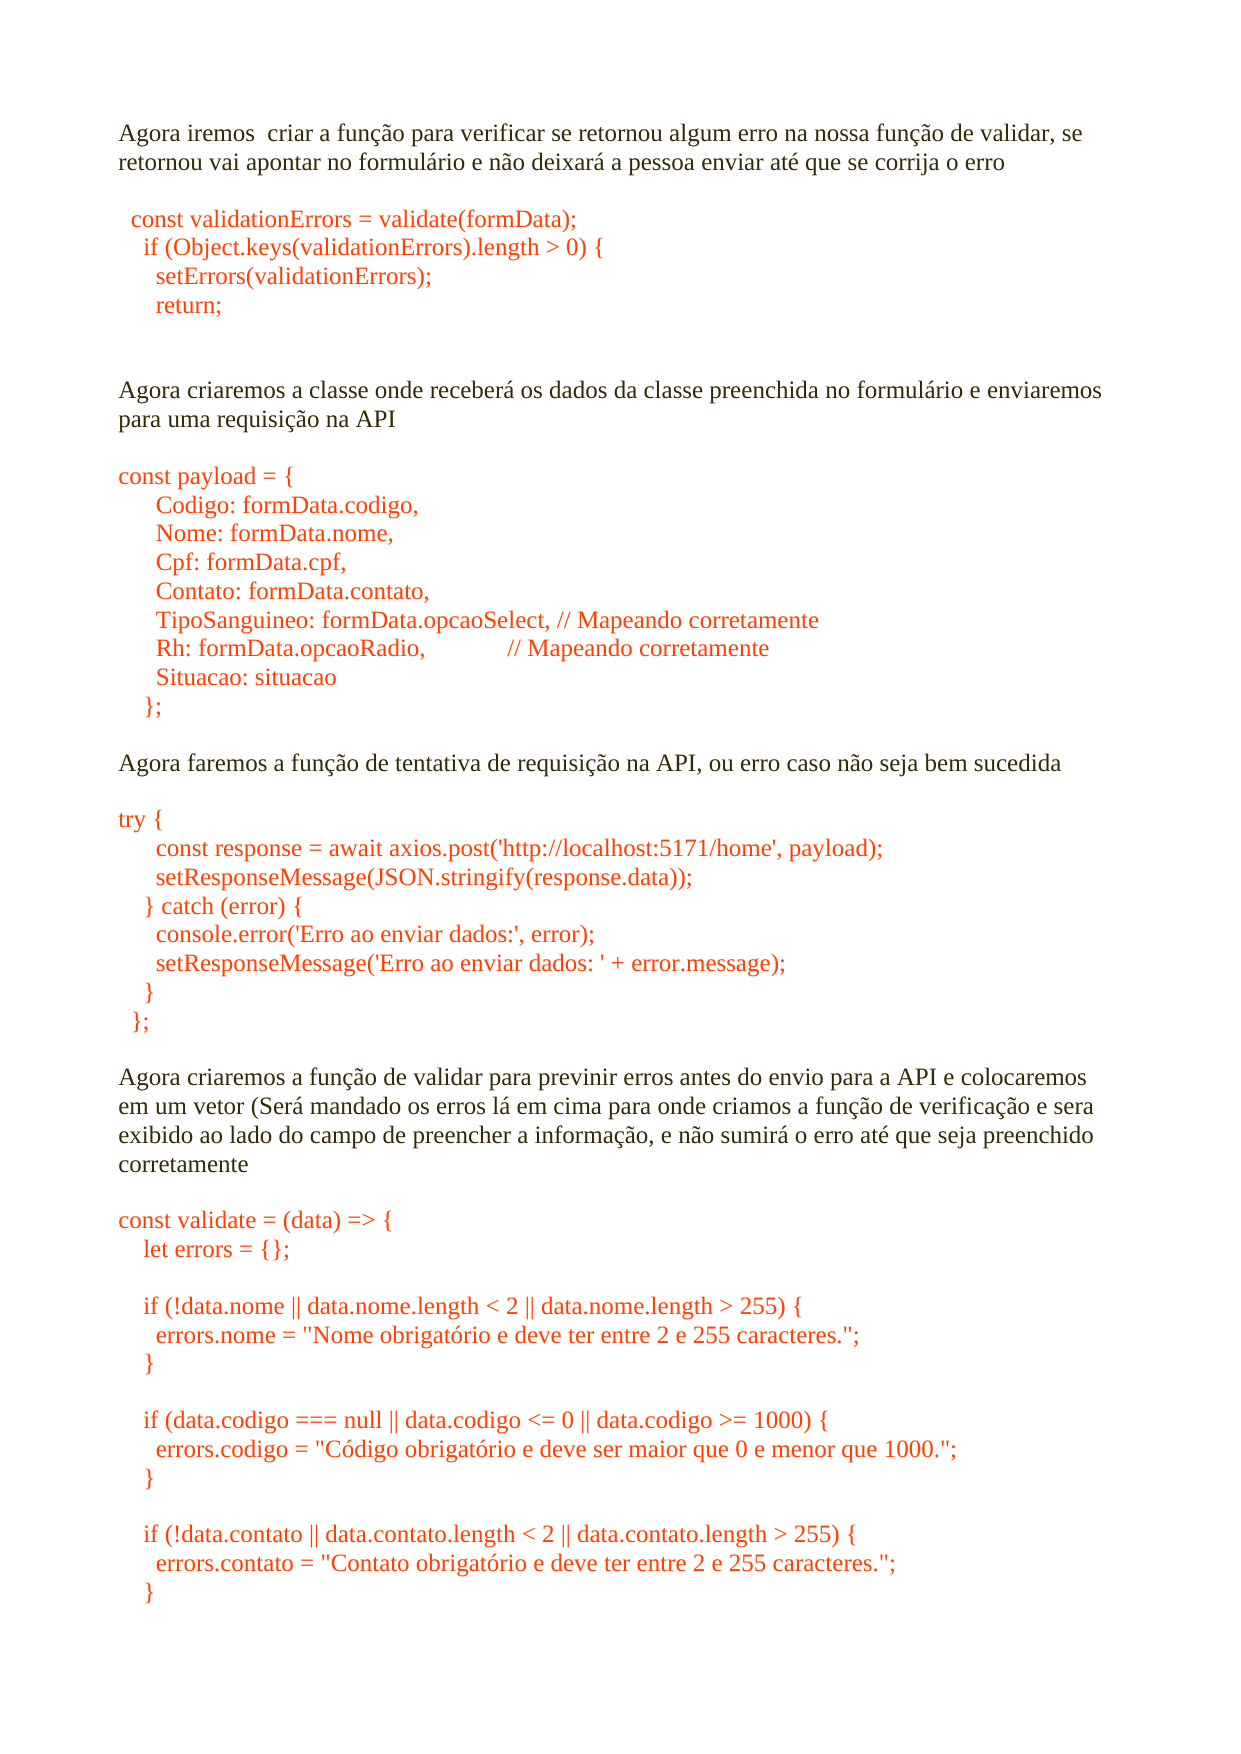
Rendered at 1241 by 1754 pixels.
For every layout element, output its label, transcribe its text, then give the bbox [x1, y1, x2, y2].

text Agora iremos criar a função para verificar se retornou algum erro na nossa função de validar, se retornou vai apontar no formulário e não deixará a pessoa enviar até que se corrija o erro [118, 118, 1122, 176]
text setErrors(validationErrors); [118, 261, 1122, 290]
text Codigo: formData.codigo, [118, 490, 1122, 518]
text }; [118, 691, 1122, 720]
text TipoSanguineo: formData.opcaoSelect, // Mapeando corretamente [118, 605, 1122, 633]
text setResponseMessage('Erro ao enviar dados: ' + error.message); [118, 948, 1122, 977]
text const validate = (data) => { [118, 1206, 1122, 1234]
text Agora criaremos a função de validar para previnir erros antes do envio para a API e colocaremos em um vetor (Será mandado os erros lá em cima para onde criamos a função de verificação e sera exibido ao lado do campo de preencher a informação, e não sumirá o erro até que seja preenchido corretamente [118, 1062, 1122, 1177]
text } [118, 1577, 1122, 1606]
text Agora faremos a função de tentativa de requisição na API, ou erro caso não seja bem sucedida [118, 748, 1122, 776]
text const validationErrors = validate(formData); [118, 204, 1122, 232]
text } [118, 1463, 1122, 1492]
text errors.contato = "Contato obrigatório e deve ter entre 2 e 255 caracteres."; [118, 1548, 1122, 1577]
text if (!data.contato || data.contato.length < 2 || data.contato.length > 255) { [118, 1519, 1122, 1548]
text const response = await axios.post('http://localhost:5171/home', payload); [118, 833, 1122, 862]
text let errors = {}; [118, 1234, 1122, 1263]
text console.error('Erro ao enviar dados:', error); [118, 919, 1122, 948]
text setResponseMessage(JSON.stringify(response.data)); [118, 862, 1122, 891]
text } catch (error) { [118, 891, 1122, 919]
text } [118, 977, 1122, 1006]
text Cpf: formData.cpf, [118, 547, 1122, 576]
text return; [118, 290, 1122, 319]
text if (Object.keys(validationErrors).length > 0) { [118, 232, 1122, 261]
text Nome: formData.nome, [118, 518, 1122, 547]
text errors.codigo = "Código obrigatório e deve ser maior que 0 e menor que 1000."; [118, 1434, 1122, 1463]
text errors.nome = "Nome obrigatório e deve ter entre 2 e 255 caracteres."; [118, 1320, 1122, 1348]
text } [118, 1348, 1122, 1377]
text const payload = { [118, 461, 1122, 490]
text if (data.codigo === null || data.codigo <= 0 || data.codigo >= 1000) { [118, 1405, 1122, 1434]
text Contato: formData.contato, [118, 576, 1122, 605]
text try { [118, 804, 1122, 833]
text }; [118, 1006, 1122, 1034]
text if (!data.nome || data.nome.length < 2 || data.nome.length > 255) { [118, 1291, 1122, 1320]
text Rh: formData.opcaoRadio, // Mapeando corretamente [118, 633, 1122, 662]
text Situacao: situacao [118, 662, 1122, 691]
text Agora criaremos a classe onde receberá os dados da classe preenchida no formulário e enviaremos para uma requisição na API [118, 375, 1122, 433]
